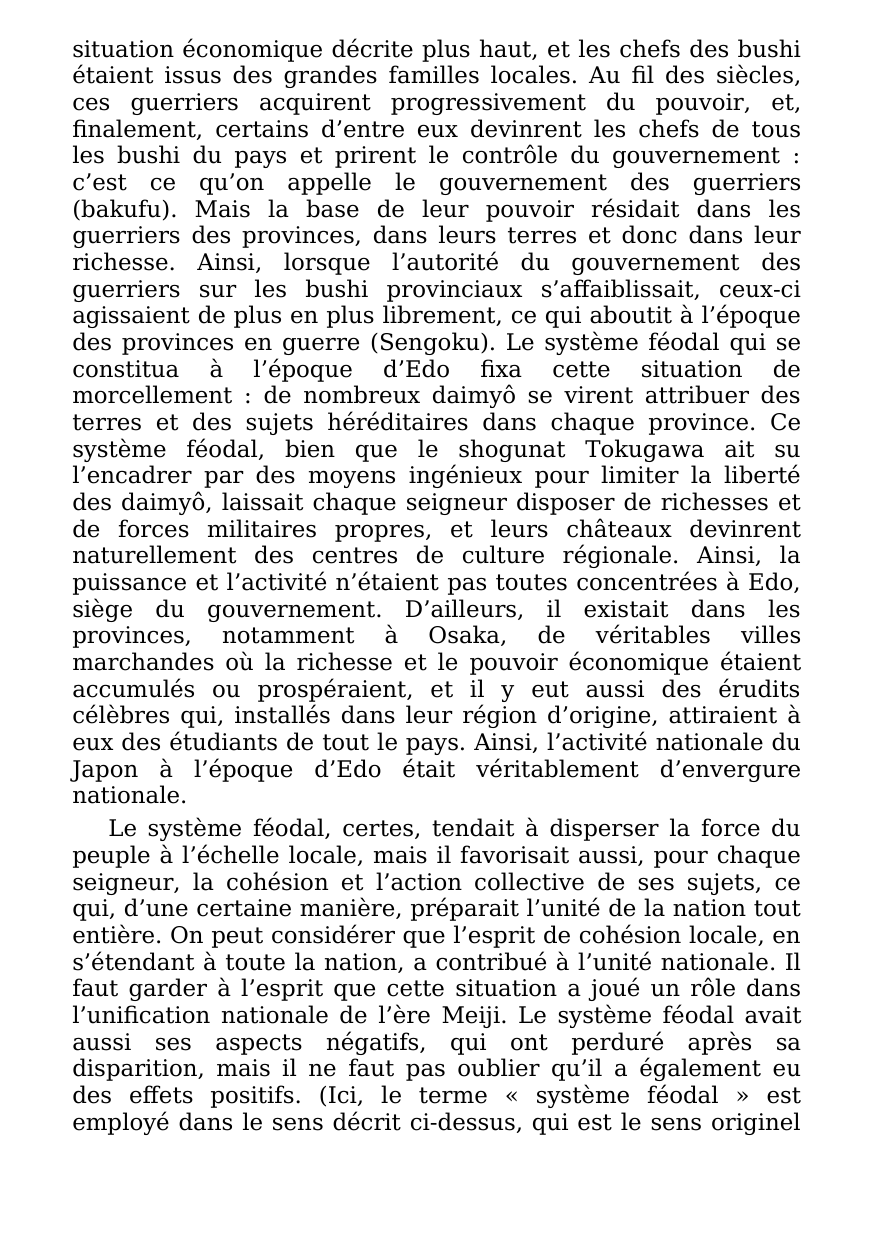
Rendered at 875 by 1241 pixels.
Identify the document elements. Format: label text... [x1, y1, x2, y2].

text situation économique décrite plus haut, et les chefs des bushi étaient issus des grandes familles locales. Au fil des siècles, ces guerriers acquirent progressivement du pouvoir, et, finalement, certains d’entre eux devinrent les chefs de tous les bushi du pays et prirent le contrôle du gouvernement : c’est ce qu’on appelle le gouvernement des guerriers (bakufu). Mais la base de leur pouvoir résidait dans les guerriers des provinces, dans leurs terres et donc dans leur richesse. Ainsi, lorsque l’autorité du gouvernement des guerriers sur les bushi provinciaux s’affaiblissait, ceux-ci agissaient de plus en plus librement, ce qui aboutit à l’époque des provinces en guerre (Sengoku). Le système féodal qui se constitua à l’époque d’Edo fixa cette situation de morcellement : de nombreux daimyô se virent attribuer des terres et des sujets héréditaires dans chaque province. Ce système féodal, bien que le shogunat Tokugawa ait su l’encadrer par des moyens ingénieux pour limiter la liberté des daimyô, laissait chaque seigneur disposer de richesses et de forces militaires propres, et leurs châteaux devinrent naturellement des centres de culture régionale. Ainsi, la puissance et l’activité n’étaient pas toutes concentrées à Edo, siège du gouvernement. D’ailleurs, il existait dans les provinces, notamment à Osaka, de véritables villes marchandes où la richesse et le pouvoir économique étaient accumulés ou prospéraient, et il y eut aussi des érudits célèbres qui, installés dans leur région d’origine, attiraient à eux des étudiants de tout le pays. Ainsi, l’activité nationale du Japon à l’époque d’Edo était véritablement d’envergure nationale. [72, 36, 802, 809]
text Le système féodal, certes, tendait à disperser la force du peuple à l’échelle locale, mais il favorisait aussi, pour chaque seigneur, la cohésion et l’action collective de ses sujets, ce qui, d’une certaine manière, préparait l’unité de la nation tout entière. On peut considérer que l’esprit de cohésion locale, en s’étendant à toute la nation, a contribué à l’unité nationale. Il faut garder à l’esprit que cette situation a joué un rôle dans l’unification nationale de l’ère Meiji. Le système féodal avait aussi ses aspects négatifs, qui ont perduré après sa disparition, mais il ne faut pas oublier qu’il a également eu des effets positifs. (Ici, le terme « système féodal » est employé dans le sens décrit ci-dessus, qui est le sens originel [72, 815, 802, 1135]
